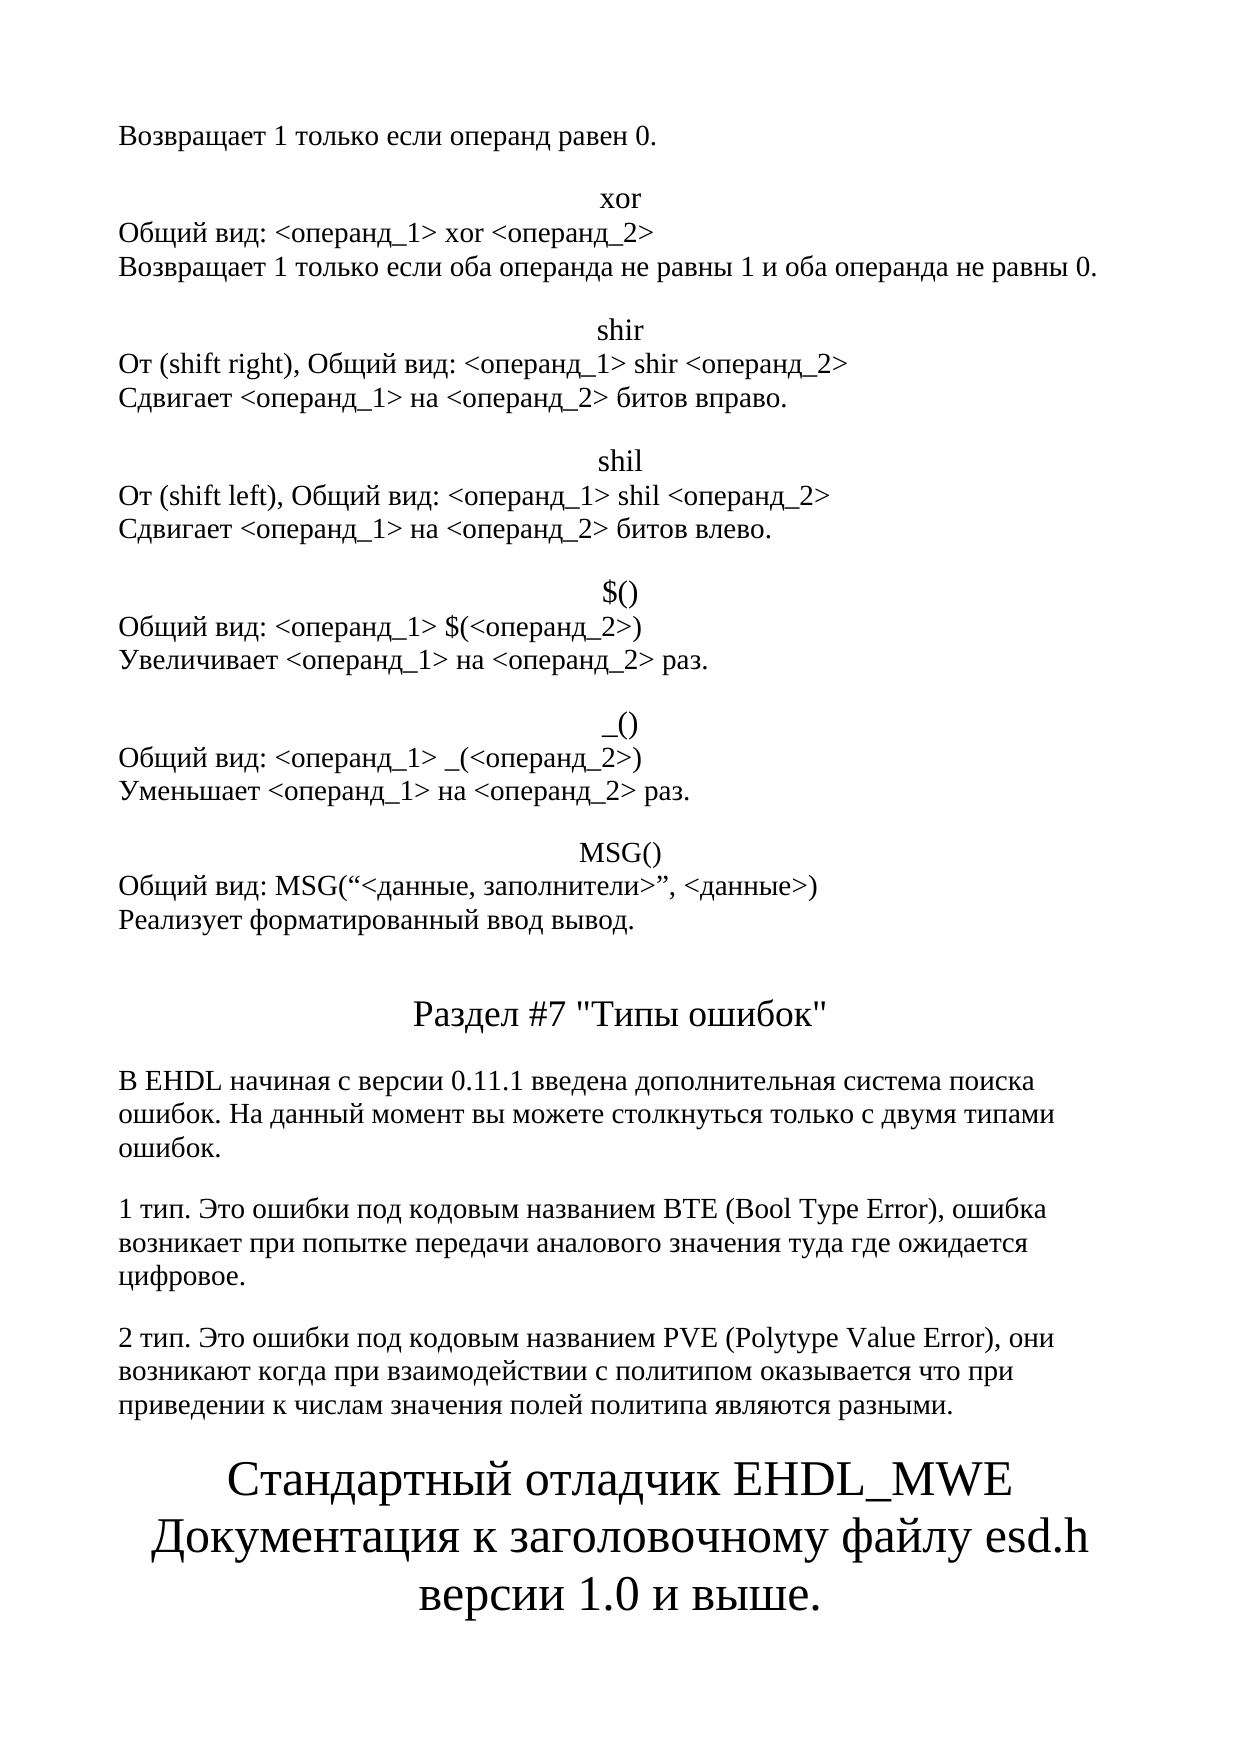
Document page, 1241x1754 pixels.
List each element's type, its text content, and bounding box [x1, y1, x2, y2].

text shil [118, 442, 1122, 478]
text Возвращает 1 только если операнд равен 0. [118, 118, 1122, 152]
text Документация к заголовочному файлу esd.h версии 1.0 и выше. [118, 1506, 1122, 1621]
text Общий вид: <операнд_1> xor <операнд_2> [118, 216, 1122, 249]
text 2 тип. Это ошибки под кодовым названием PVE (Polytype Value Error), они возникают когда при взаимодействии с политипом оказывается что при приведении к числам значения полей политипа являются разными. [118, 1320, 1122, 1421]
text Возвращает 1 только если оба операнда не равны 1 и оба операнда не равны 0. [118, 249, 1122, 283]
text shir [118, 311, 1122, 347]
text 1 тип. Это ошибки под кодовым названием BTE (Bool Type Error), ошибка возникает при попытке передачи аналового значения туда где ожидается цифровое. [118, 1191, 1122, 1292]
text _() [118, 704, 1122, 740]
text От (shift right), Общий вид: <операнд_1> shir <операнд_2> [118, 347, 1122, 380]
text Общий вид: <операнд_1> $(<операнд_2>) [118, 609, 1122, 642]
text xor [118, 180, 1122, 216]
text Сдвигает <операнд_1> на <операнд_2> битов влево. [118, 511, 1122, 545]
text Уменьшает <операнд_1> на <операнд_2> раз. [118, 773, 1122, 807]
text $() [118, 573, 1122, 609]
text Стандартный отладчик EHDL_MWE [118, 1449, 1122, 1506]
text MSG() [118, 835, 1122, 868]
text Общий вид: MSG(“<данные, заполнители>”, <данные>) [118, 868, 1122, 902]
text От (shift left), Общий вид: <операнд_1> shil <операнд_2> [118, 478, 1122, 511]
text Общий вид: <операнд_1> _(<операнд_2>) [118, 740, 1122, 773]
text Реализует форматированный ввод вывод. [118, 902, 1122, 936]
text В EHDL начиная с версии 0.11.1 введена дополнительная система поиска ошибок. На данный момент вы можете столкнуться только с двумя типами ошибок. [118, 1063, 1122, 1163]
text Сдвигает <операнд_1> на <операнд_2> битов вправо. [118, 380, 1122, 414]
text Увеличивает <операнд_1> на <операнд_2> раз. [118, 642, 1122, 676]
text Раздел #7 "Типы ошибок" [118, 992, 1122, 1035]
